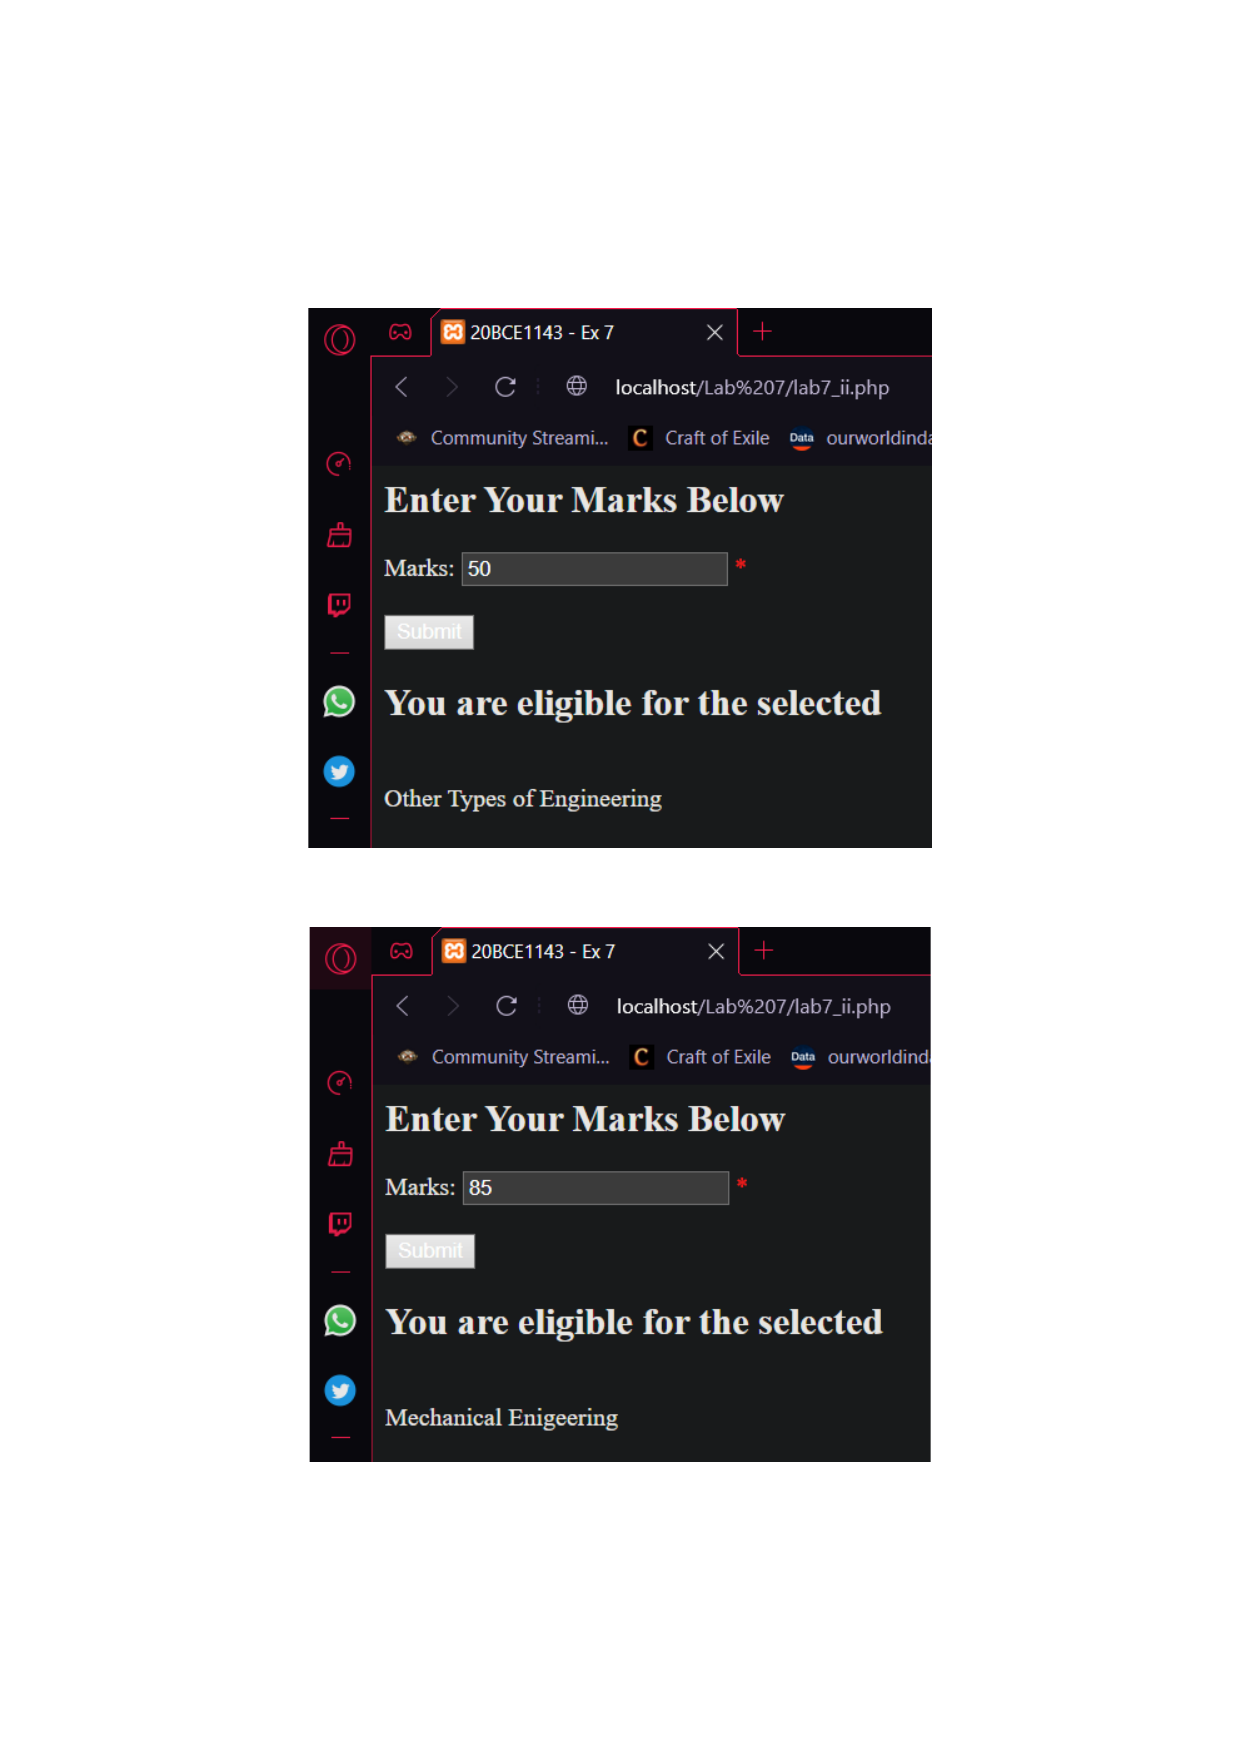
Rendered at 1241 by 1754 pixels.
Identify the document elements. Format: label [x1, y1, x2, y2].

picture [308, 308, 932, 848]
picture [309, 927, 931, 1462]
